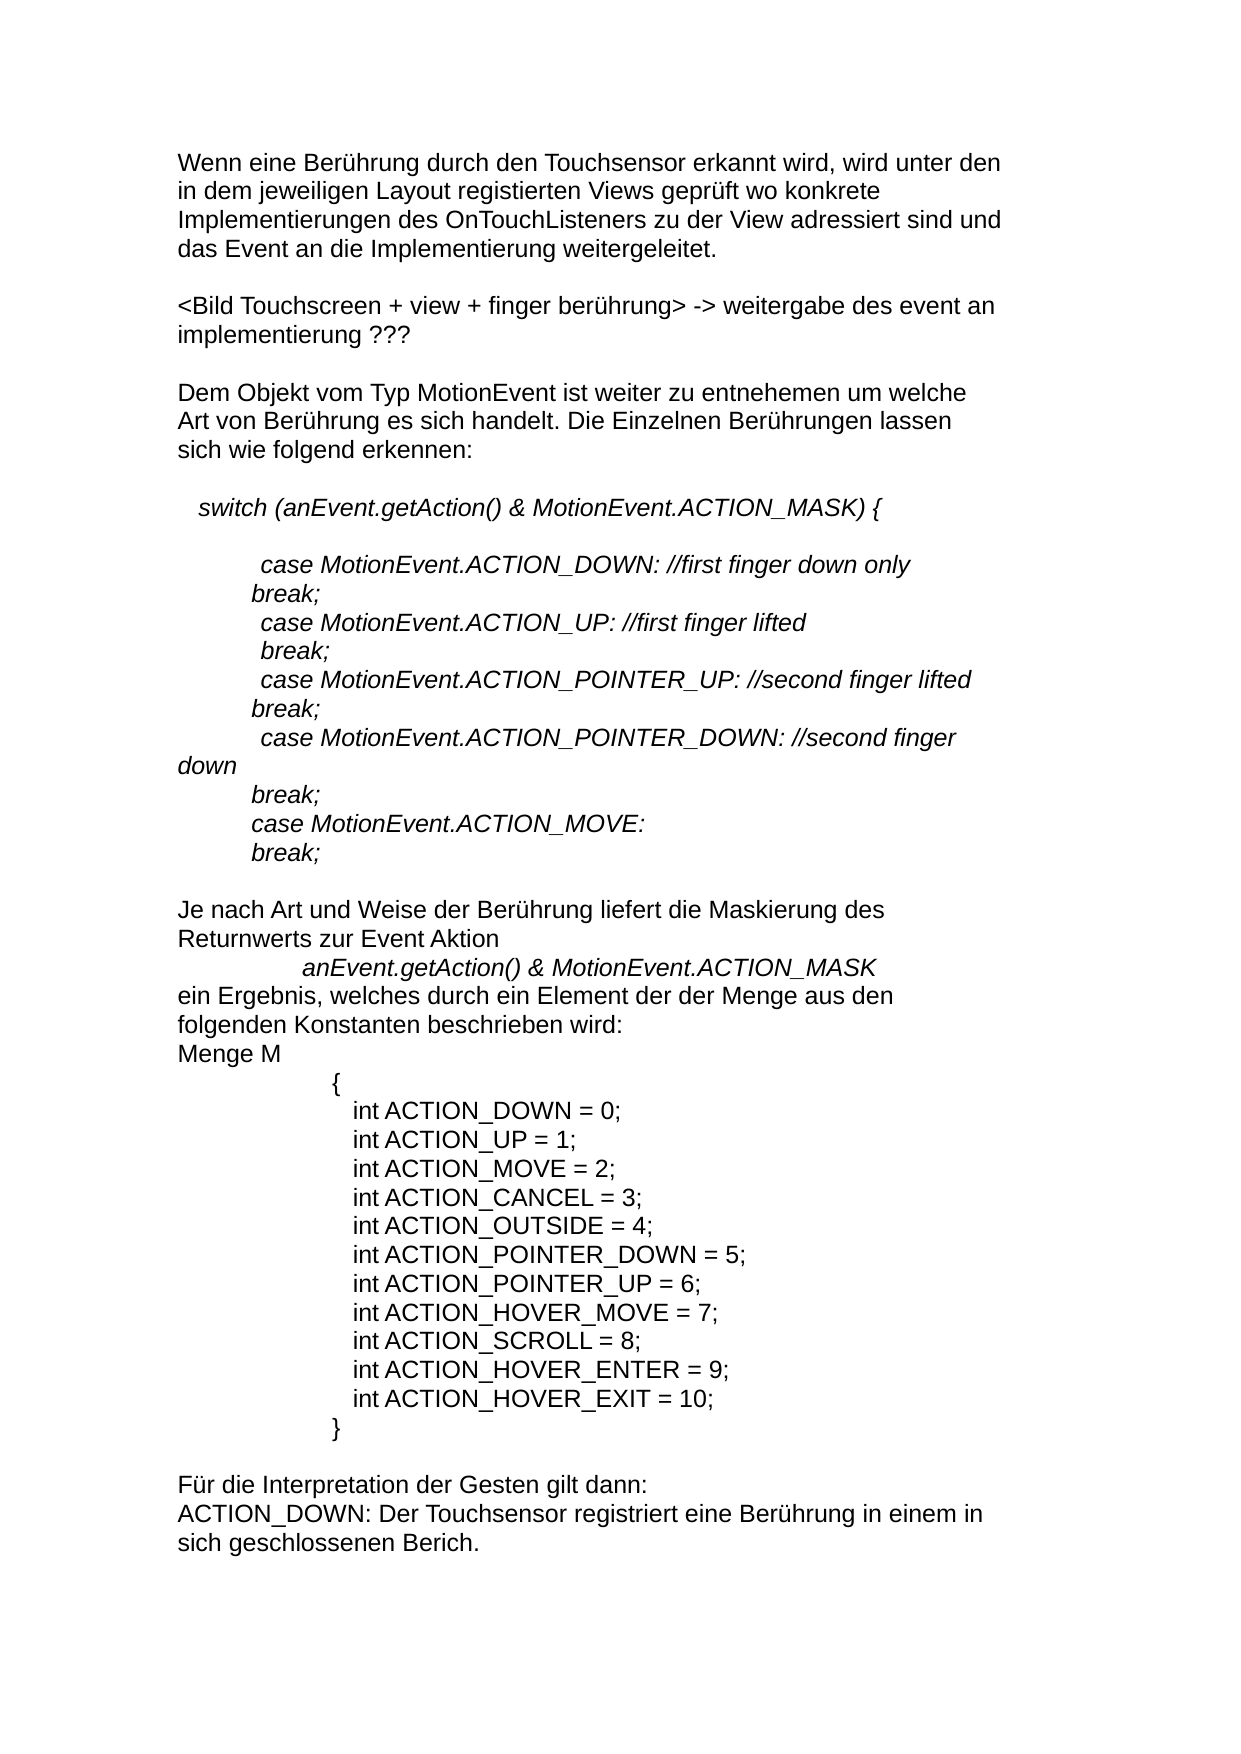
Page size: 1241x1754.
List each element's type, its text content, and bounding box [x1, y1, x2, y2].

text Wenn eine Berührung durch den Touchsensor erkannt wird, wird unter den in dem jeweiligen Layout registierten Views geprüft wo konkrete Implementierungen des OnTouchListeners zu der View adressiert sind und das Event an die Implementierung weitergeleitet. [177, 148, 1004, 263]
text int ACTION_POINTER_UP = 6; [332, 1269, 1004, 1298]
text anEvent.getAction() & MotionEvent.ACTION_MASK [177, 953, 1004, 981]
text break; [177, 694, 1004, 723]
text int ACTION_DOWN = 0; [332, 1096, 1004, 1125]
text break; [177, 780, 1004, 809]
text int ACTION_UP = 1; [332, 1125, 1004, 1154]
text ein Ergebnis, welches durch ein Element der der Menge aus den folgenden Konstanten beschrieben wird: [177, 981, 1004, 1039]
text int ACTION_HOVER_MOVE = 7; [332, 1298, 1004, 1326]
text case MotionEvent.ACTION_MOVE: [177, 809, 1004, 838]
text switch (anEvent.getAction() & MotionEvent.ACTION_MASK) { [177, 493, 1004, 521]
text case MotionEvent.ACTION_POINTER_DOWN: //second finger down [177, 723, 1004, 780]
text } [332, 1413, 1004, 1441]
text int ACTION_MOVE = 2; [332, 1154, 1004, 1183]
text break; [177, 636, 1004, 665]
text break; [177, 838, 1004, 866]
text { [332, 1068, 1004, 1096]
text case MotionEvent.ACTION_DOWN: //first finger down only [177, 550, 1004, 579]
text int ACTION_CANCEL = 3; [332, 1183, 1004, 1211]
text Menge M [177, 1039, 1004, 1068]
text <Bild Touchscreen + view + finger berührung> -> weitergabe des event an implementierung ??? [177, 291, 1004, 349]
text int ACTION_POINTER_DOWN = 5; [332, 1240, 1004, 1269]
text Für die Interpretation der Gesten gilt dann: [177, 1470, 1004, 1499]
text int ACTION_HOVER_ENTER = 9; [332, 1355, 1004, 1384]
text ACTION_DOWN: Der Touchsensor registriert eine Berührung in einem in sich geschlossenen Berich. [177, 1499, 1004, 1556]
text case MotionEvent.ACTION_UP: //first finger lifted [177, 608, 1004, 636]
text int ACTION_HOVER_EXIT = 10; [332, 1384, 1004, 1413]
text int ACTION_SCROLL = 8; [332, 1326, 1004, 1355]
text break; [177, 579, 1004, 608]
text Je nach Art und Weise der Berührung liefert die Maskierung des Returnwerts zur Event Aktion [177, 895, 1004, 953]
text Dem Objekt vom Typ MotionEvent ist weiter zu entnehemen um welche Art von Berührung es sich handelt. Die Einzelnen Berührungen lassen sich wie folgend erkennen: [177, 378, 1004, 464]
text case MotionEvent.ACTION_POINTER_UP: //second finger lifted [177, 665, 1004, 694]
text int ACTION_OUTSIDE = 4; [332, 1211, 1004, 1240]
